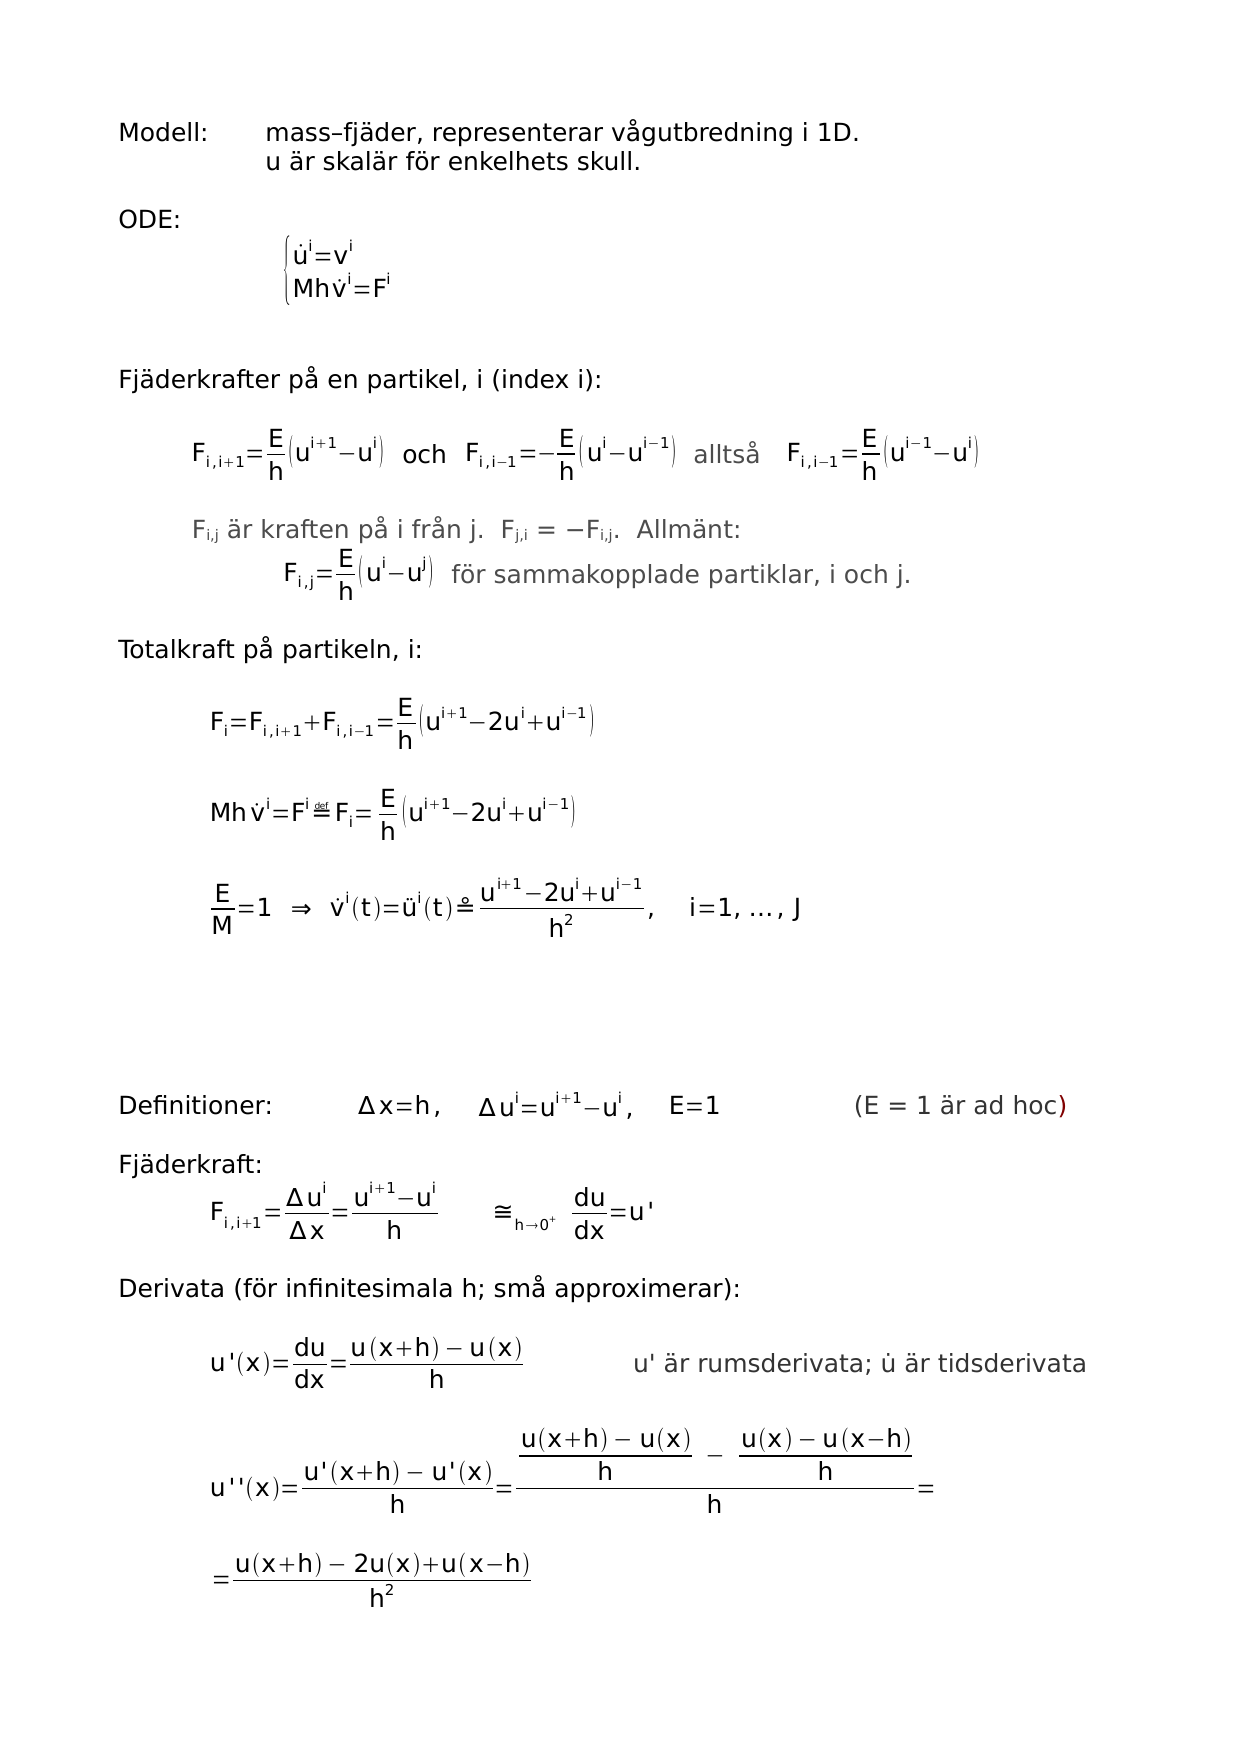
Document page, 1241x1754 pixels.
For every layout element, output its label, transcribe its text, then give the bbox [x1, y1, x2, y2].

text u är skalär för enkelhets skull. [118, 147, 1122, 176]
text Derivata (för infinitesimala h; små approximerar): [118, 1274, 1122, 1303]
text Fi,j är kraften på i från j. Fj,i = −Fi,j. Allmänt: [118, 515, 1122, 544]
text Totalkraft på partikeln, i: [118, 635, 1122, 664]
text Fjäderkrafter på en partikel, i (index i): [118, 365, 1122, 394]
text Definitioner: (E = 1 är ad hoc) [118, 1089, 1122, 1122]
text Fjäderkraft: [118, 1151, 1122, 1180]
text ODE: [118, 206, 1122, 235]
text ⇒ [118, 875, 1122, 943]
text Modell: mass–fjäder, representerar vågutbredning i 1D. [118, 118, 1122, 147]
text ochalltså [118, 424, 1122, 486]
text för sammakopplade partiklar, i och j. [118, 544, 1122, 606]
text u' är rumsderivata; u̇ är tidsderivata [118, 1332, 1122, 1395]
